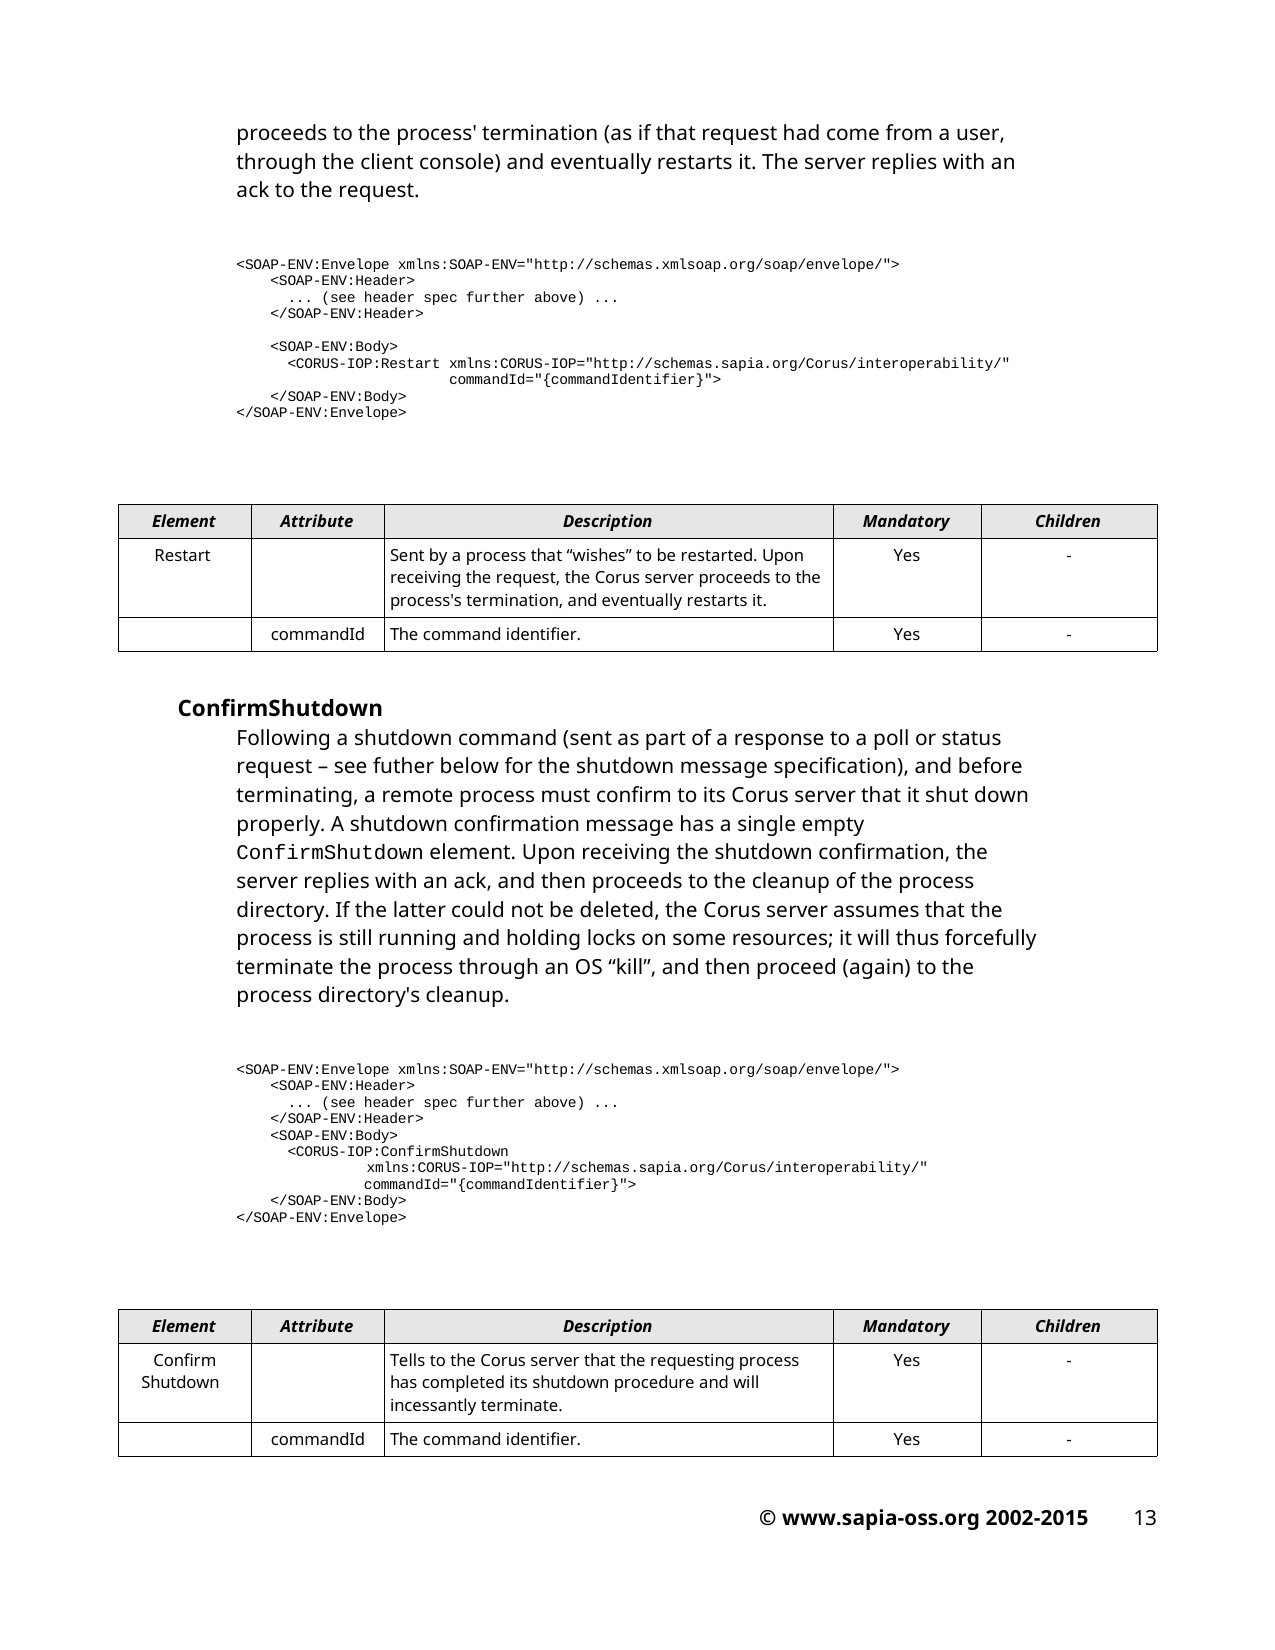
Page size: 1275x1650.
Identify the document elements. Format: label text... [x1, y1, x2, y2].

text </SOAP-ENV:Body> [236, 1194, 1039, 1210]
text proceeds to the process' termination (as if that request had come from a user, through the client console) and eventually restarts it. The server replies with an ack to the request. [236, 118, 1039, 204]
table_header Description [385, 1310, 833, 1343]
table_cell - [982, 539, 1157, 617]
text <CORUS-IOP:ConfirmShutdown [236, 1144, 1039, 1161]
text <SOAP-ENV:Body> [236, 339, 1039, 356]
table_header Children [982, 505, 1157, 538]
table_cell The command identifier. [385, 618, 833, 651]
table_cell Tells to the Corus server that the requesting process has completed its shutdown procedure and will incessantly terminate. [385, 1344, 833, 1422]
table_cell Yes [834, 539, 981, 617]
table_cell [119, 1423, 251, 1456]
table_header Attribute [252, 505, 384, 538]
table_cell [119, 618, 251, 651]
subtitle ConfirmShutdown [177, 692, 1039, 723]
text <SOAP-ENV:Envelope xmlns:SOAP-ENV="http://schemas.xmlsoap.org/soap/envelope/"> [236, 1062, 1039, 1079]
table_cell - [982, 1423, 1157, 1456]
table_header Mandatory [834, 1310, 981, 1343]
table_cell commandId [252, 1423, 384, 1456]
text <SOAP-ENV:Envelope xmlns:SOAP-ENV="http://schemas.xmlsoap.org/soap/envelope/"> [236, 257, 1039, 274]
text ... (see header spec further above) ... [236, 1095, 1039, 1112]
table_header Mandatory [834, 505, 981, 538]
table_cell Sent by a process that “wishes” to be restarted. Upon receiving the request, the Corus server proceeds to the process's termination, and eventually restarts it. [385, 539, 833, 617]
text <SOAP-ENV:Header> [236, 1079, 1039, 1095]
table_header Element [119, 1310, 251, 1343]
table_cell The command identifier. [385, 1423, 833, 1456]
text commandId="{commandIdentifier}"> [236, 1177, 1039, 1194]
table_header Children [982, 1310, 1157, 1343]
text </SOAP-ENV:Header> [236, 1112, 1039, 1128]
text </SOAP-ENV:Body> [236, 389, 1039, 405]
table_cell Yes [834, 1344, 981, 1422]
table_cell Restart [119, 539, 251, 617]
text <CORUS-IOP:Restart xmlns:CORUS-IOP="http://schemas.sapia.org/Corus/interoperability/" [236, 356, 1039, 372]
table_cell commandId [252, 618, 384, 651]
text </SOAP-ENV:Envelope> [236, 1210, 1039, 1227]
table_cell - [982, 1344, 1157, 1422]
text </SOAP-ENV:Header> [236, 307, 1039, 323]
text Following a shutdown command (sent as part of a response to a poll or status request – see futher below for the shutdown message specification), and before terminating, a remote process must confirm to its Corus server that it shut down properly. A shutdown confirmation message has a single empty ConfirmShutdown element. Upon receiving the shutdown confirmation, the server replies with an ack, and then proceeds to the cleanup of the process directory. If the latter could not be deleted, the Corus server assumes that the process is still running and holding locks on some resources; it will thus forcefully terminate the process through an OS “kill”, and then proceed (again) to the process directory's cleanup. [236, 723, 1039, 1009]
table_cell Confirm Shutdown [119, 1344, 251, 1422]
table_cell Yes [834, 618, 981, 651]
table_header Element [119, 505, 251, 538]
text </SOAP-ENV:Envelope> [236, 405, 1039, 422]
table_cell Yes [834, 1423, 981, 1456]
table_header Description [385, 505, 833, 538]
text <SOAP-ENV:Body> [236, 1128, 1039, 1144]
table_cell [252, 1344, 384, 1422]
table_cell - [982, 618, 1157, 651]
text <SOAP-ENV:Header> [236, 274, 1039, 290]
text ... (see header spec further above) ... [236, 290, 1039, 307]
text commandId="{commandIdentifier}"> [236, 372, 1039, 389]
table_header Attribute [252, 1310, 384, 1343]
text xmlns:CORUS-IOP="http://schemas.sapia.org/Corus/interoperability/" [236, 1161, 1039, 1177]
table_cell [252, 539, 384, 617]
